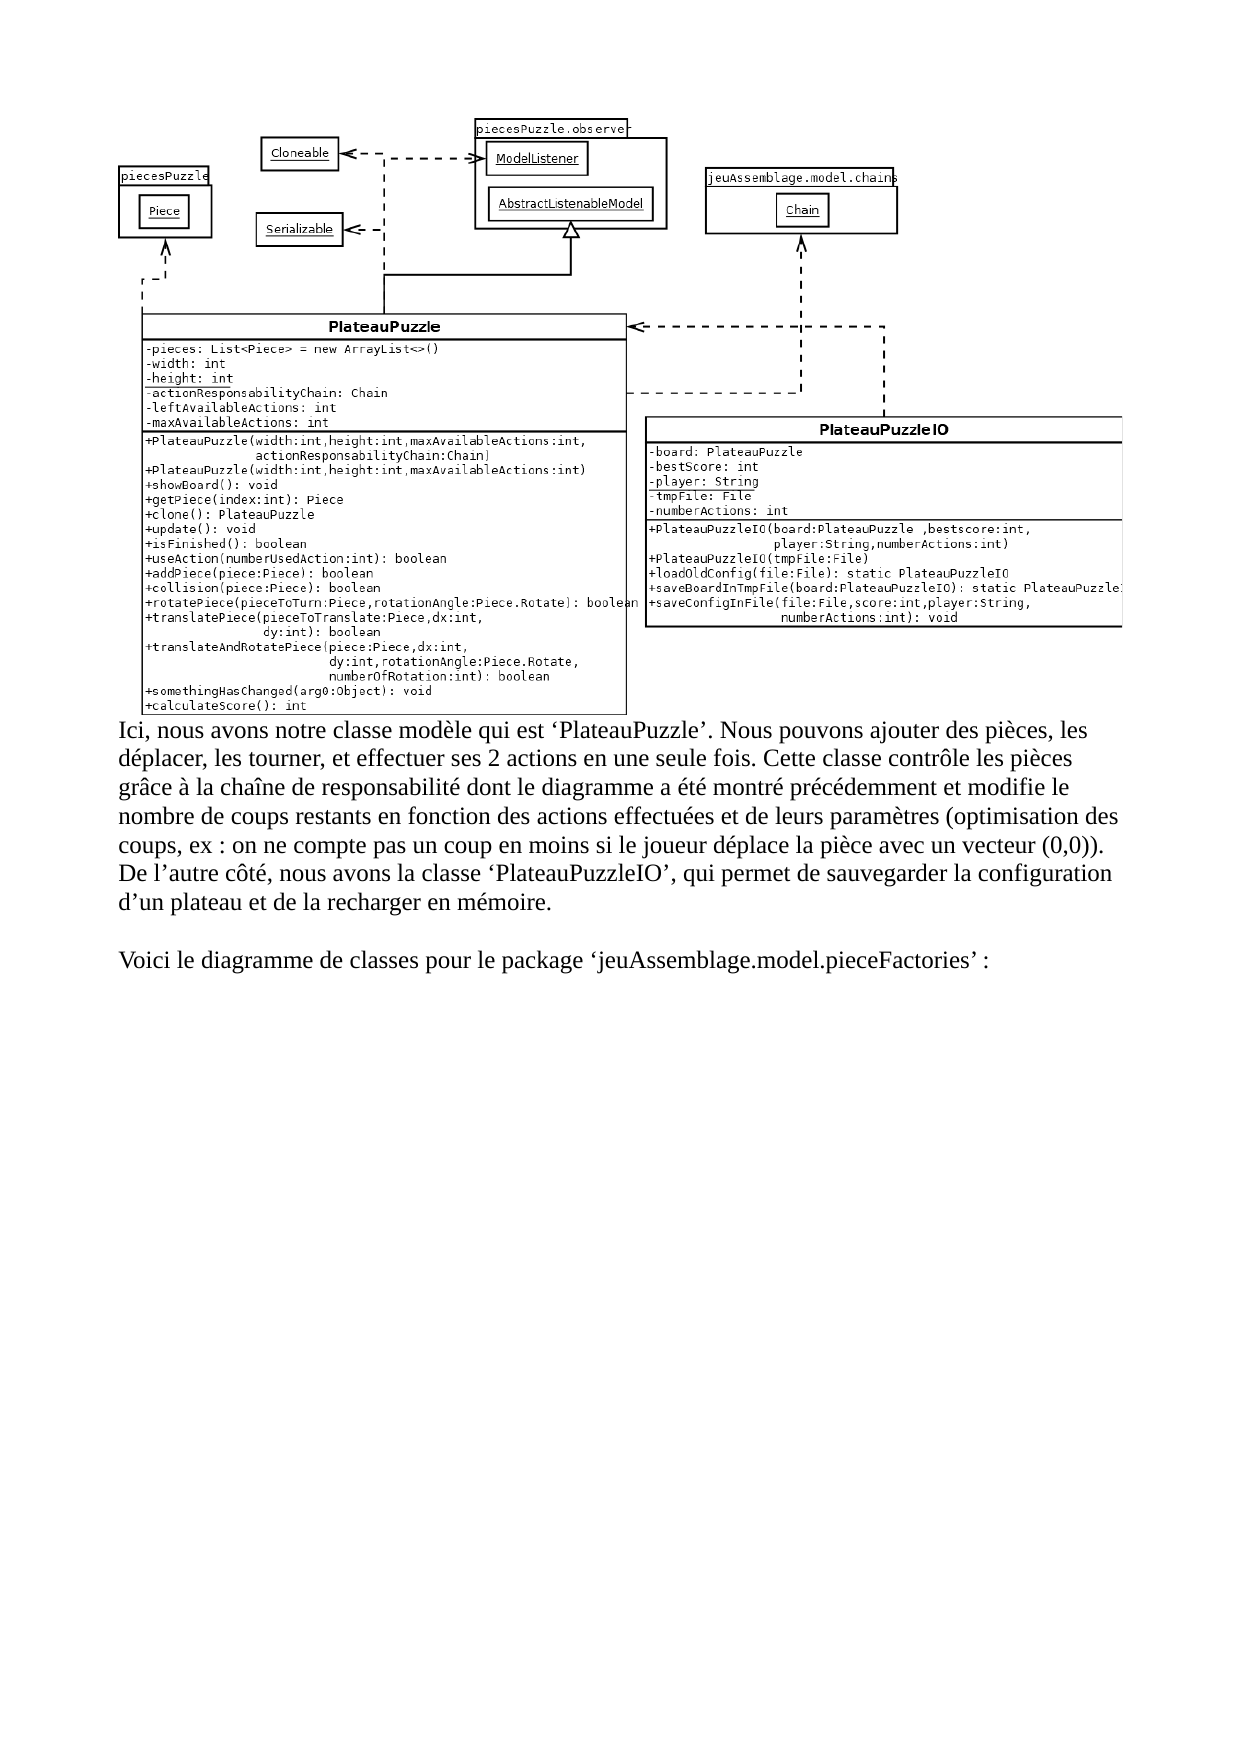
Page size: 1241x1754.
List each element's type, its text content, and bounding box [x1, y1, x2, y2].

text De l’autre côté, nous avons la classe ‘PlateauPuzzleIO’, qui permet de sauvegarder la configuration d’un plateau et de la recharger en mémoire. [118, 858, 1122, 916]
text Voici le diagramme de classes pour le package ‘jeuAssemblage.model.pieceFactories’ : [118, 945, 1122, 973]
picture [118, 118, 1123, 715]
text Ici, nous avons notre classe modèle qui est ‘PlateauPuzzle’. Nous pouvons ajouter des pièces, les déplacer, les tourner, et effectuer ses 2 actions en une seule fois. Cette classe contrôle les pièces grâce à la chaîne de responsabilité dont le diagramme a été montré précédemment et modifie le nombre de coups restants en fonction des actions effectuées et de leurs paramètres (optimisation des coups, ex : on ne compte pas un coup en moins si le joueur déplace la pièce avec un vecteur (0,0)). [118, 715, 1122, 858]
